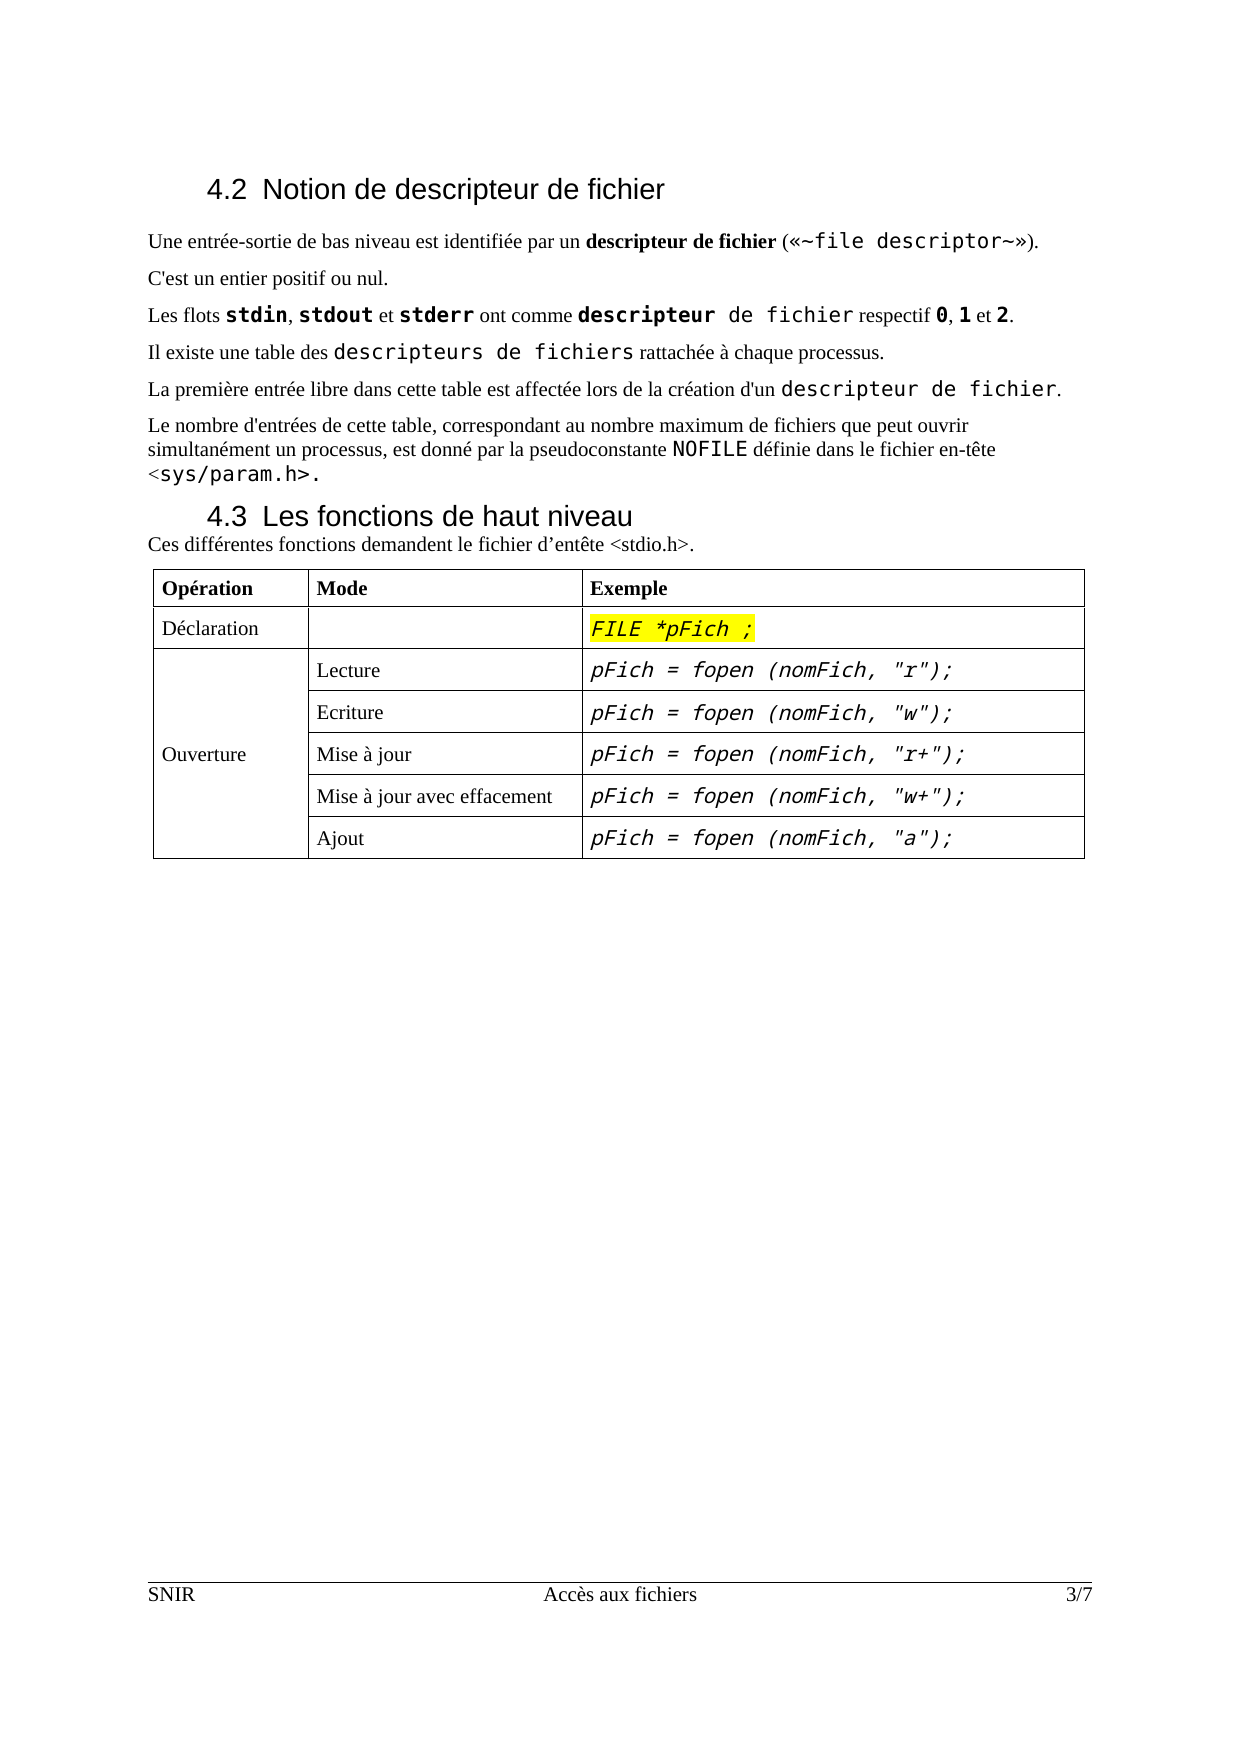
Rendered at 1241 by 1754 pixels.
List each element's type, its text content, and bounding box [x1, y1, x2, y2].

table_cell Mise à jour avec effacement [309, 775, 582, 816]
text Il existe une table des descripteurs de fichiers rattachée à chaque processus. [148, 339, 1092, 364]
text Ces différentes fonctions demandent le fichier d’entête <stdio.h>. [148, 532, 1092, 556]
subtitle Notion de descripteur de fichier [207, 172, 1033, 205]
table_cell pFich = fopen (nomFich, "w"); [583, 691, 1084, 732]
table_cell pFich = fopen (nomFich, "r+"); [583, 733, 1084, 774]
text Le nombre d'entrées de cette table, correspondant au nombre maximum de fichiers que peut ouvrir simultanément un processus, est donné par la pseudoconstante NOFILE définie dans le fichier en-tête <sys/param.h>. [148, 413, 1092, 486]
table_cell Ajout [309, 817, 582, 858]
text Les flots stdin, stdout et stderr ont comme descripteur de fichier respectif 0, 1 et 2. [148, 303, 1092, 327]
text La première entrée libre dans cette table est affectée lors de la création d'un descripteur de fichier. [148, 376, 1092, 401]
table_cell FILE *pFich ; [583, 608, 1084, 648]
table_header Opération [154, 570, 308, 606]
table_header Exemple [583, 570, 1084, 606]
table_cell [309, 608, 582, 648]
table_header Lecture [309, 649, 582, 690]
text C'est un entier positif ou nul. [148, 266, 1092, 290]
text Une entrée-sortie de bas niveau est identifiée par un descripteur de fichier («~file descriptor~»). [148, 205, 1092, 254]
table_cell Déclaration [154, 608, 308, 648]
table_cell pFich = fopen (nomFich, "a"); [583, 817, 1084, 858]
table_cell Ecriture [309, 691, 582, 732]
table_header pFich = fopen (nomFich, "r"); [583, 649, 1084, 690]
table_cell pFich = fopen (nomFich, "w+"); [583, 775, 1084, 816]
table_header Mode [309, 570, 582, 606]
subtitle Les fonctions de haut niveau [207, 499, 1033, 532]
table_cell Mise à jour [309, 733, 582, 774]
table_cell Ouverture [154, 649, 308, 858]
